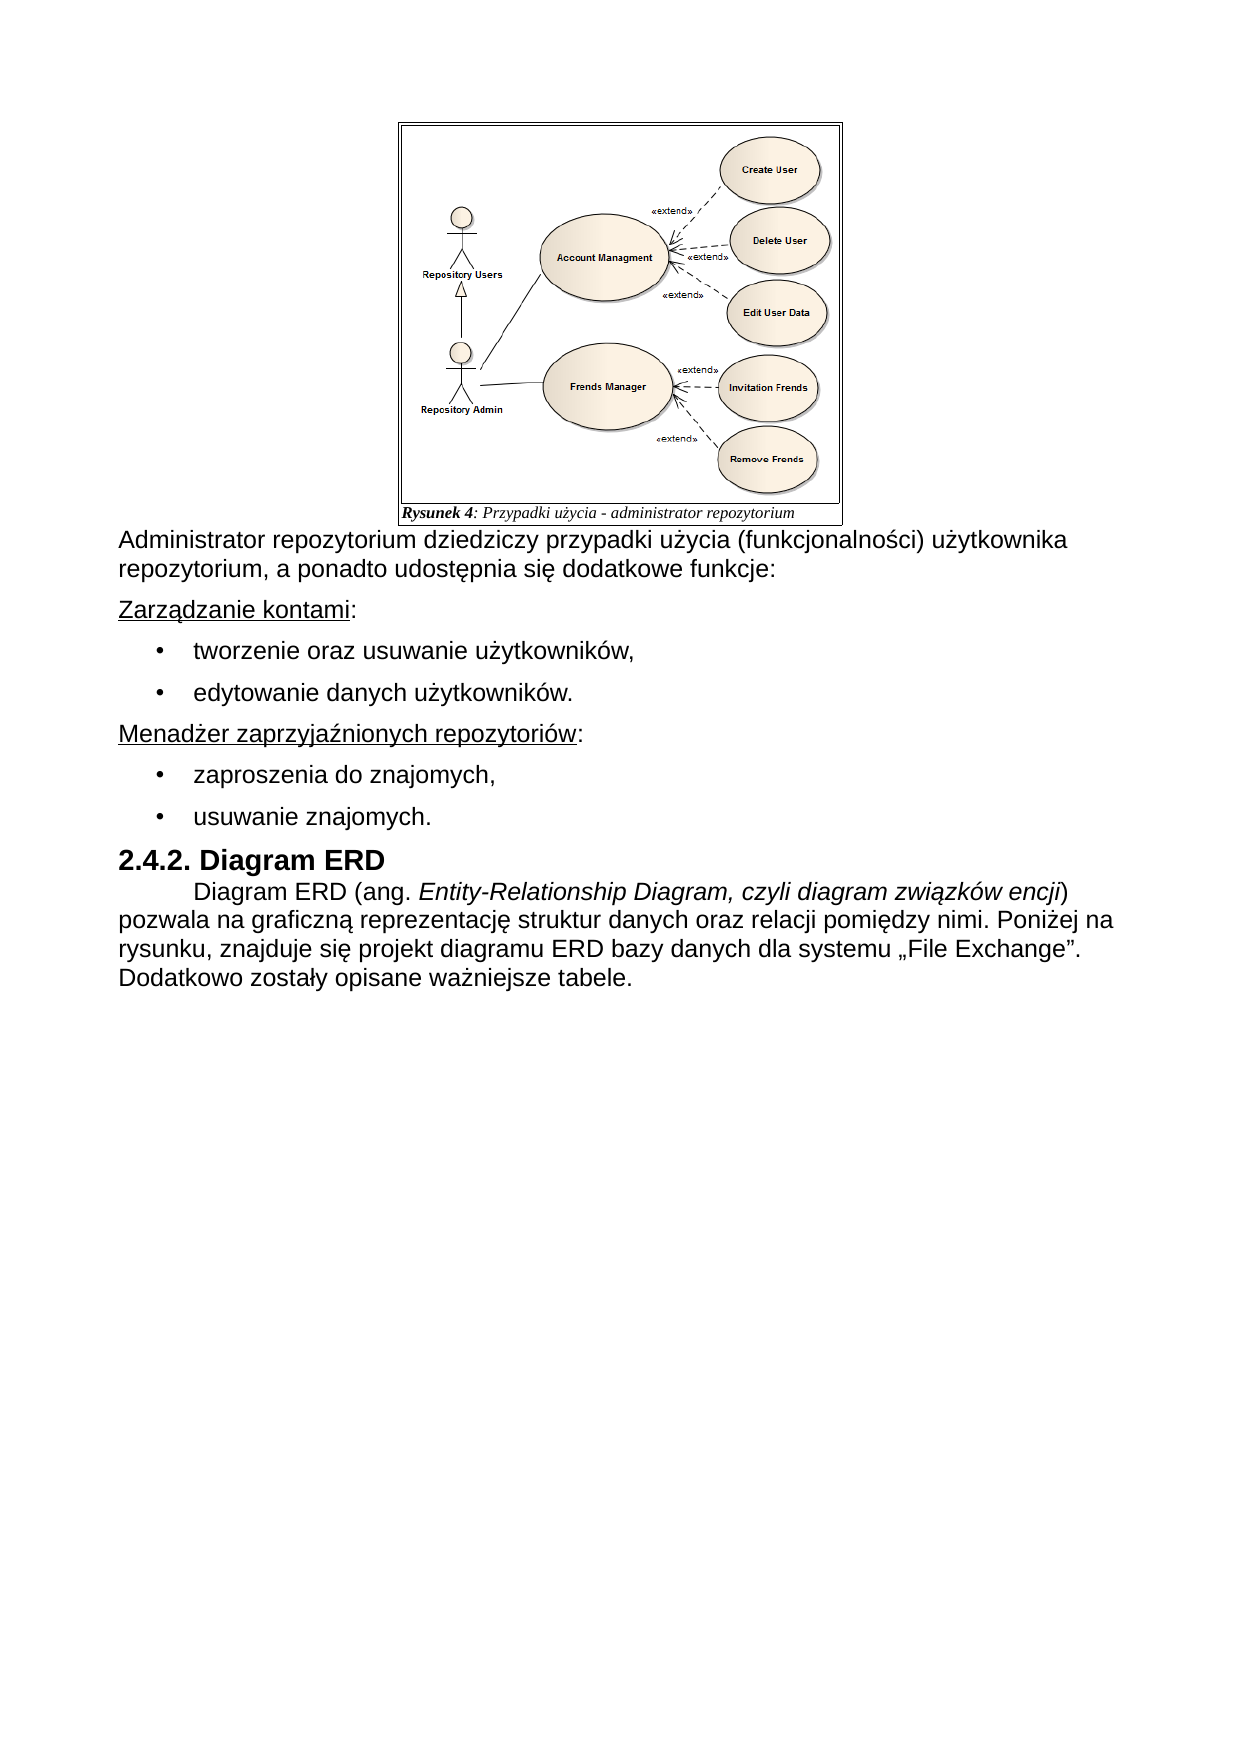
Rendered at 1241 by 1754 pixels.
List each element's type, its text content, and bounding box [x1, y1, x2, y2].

list zaproszenia do znajomych, [156, 760, 1122, 789]
text Diagram ERD (ang. Entity-Relationship Diagram, czyli diagram związków encji) pozwala na graficzną reprezentację struktur danych oraz relacji pomiędzy nimi. Poniżej na rysunku, znajduje się projekt diagramu ERD bazy danych dla systemu „File Exchange”. Dodatkowo zostały opisane ważniejsze tabele. [118, 876, 1122, 992]
picture [404, 128, 836, 500]
text [402, 126, 839, 503]
text Rysunek 4: Przypadki użycia - administrator repozytorium [401, 504, 839, 522]
text Menadżer zaprzyjaźnionych repozytoriów: [118, 719, 1122, 748]
list edytowanie danych użytkowników. [156, 678, 1122, 706]
subtitle Diagram ERD [118, 843, 1122, 876]
list usuwanie znajomych. [156, 802, 1122, 830]
list tworzenie oraz usuwanie użytkowników, [156, 636, 1122, 665]
text Administrator repozytorium dziedziczy przypadki użycia (funkcjonalności) użytkownika repozytorium, a ponadto udostępnia się dodatkowe funkcje: [118, 118, 1122, 582]
text Zarządzanie kontami: [118, 595, 1122, 624]
